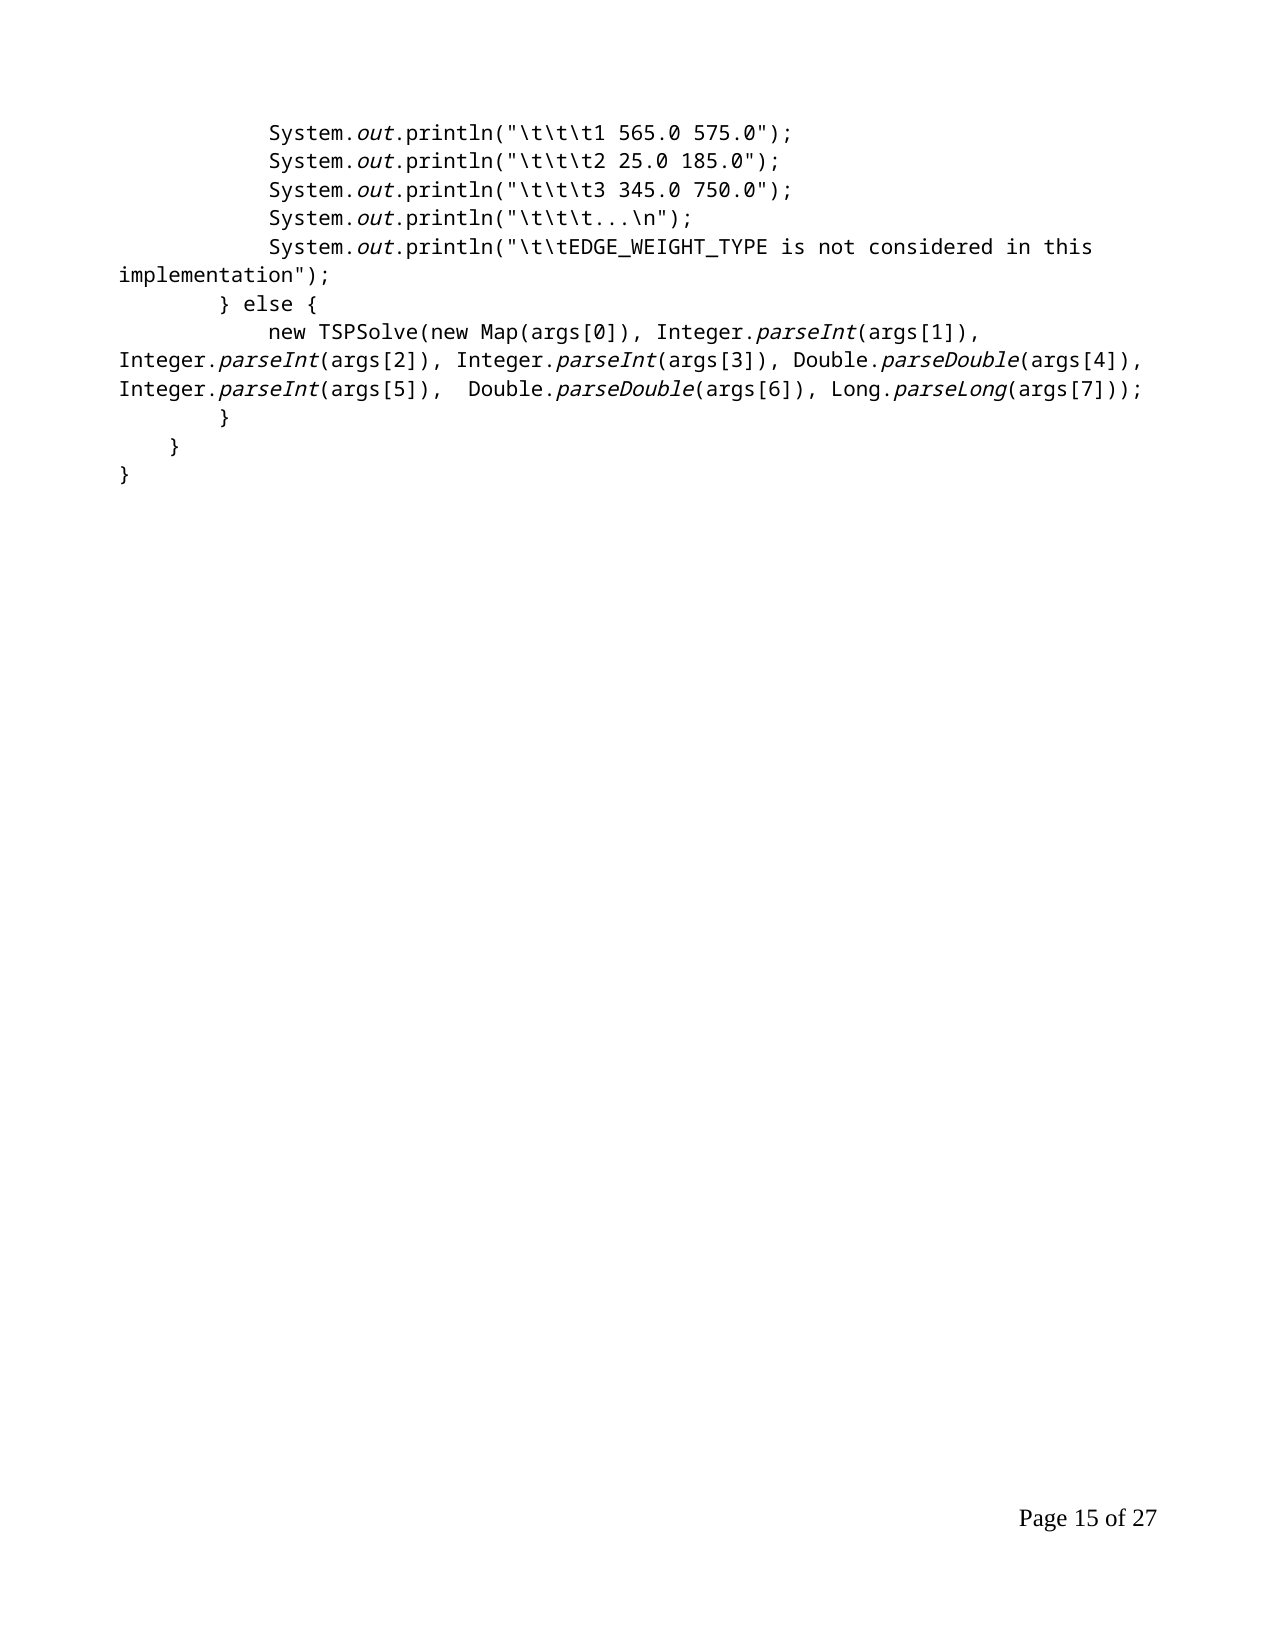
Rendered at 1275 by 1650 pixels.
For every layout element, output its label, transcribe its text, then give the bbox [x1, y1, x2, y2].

text } else { [118, 289, 1157, 317]
text System.out.println("\t\t\t2 25.0 185.0"); [118, 147, 1157, 175]
text } [118, 431, 1157, 459]
text } [118, 402, 1157, 431]
text System.out.println("\t\tEDGE_WEIGHT_TYPE is not considered in this implementation"); [118, 232, 1157, 289]
text System.out.println("\t\t\t3 345.0 750.0"); [118, 175, 1157, 203]
text System.out.println("\t\t\t1 565.0 575.0"); [118, 118, 1157, 147]
text } [118, 459, 1157, 488]
text System.out.println("\t\t\t...\n"); [118, 203, 1157, 232]
text new TSPSolve(new Map(args[0]), Integer.parseInt(args[1]), Integer.parseInt(args[2]), Integer.parseInt(args[3]), Double.parseDouble(args[4]), Integer.parseInt(args[5]), Double.parseDouble(args[6]), Long.parseLong(args[7])); [118, 317, 1157, 402]
